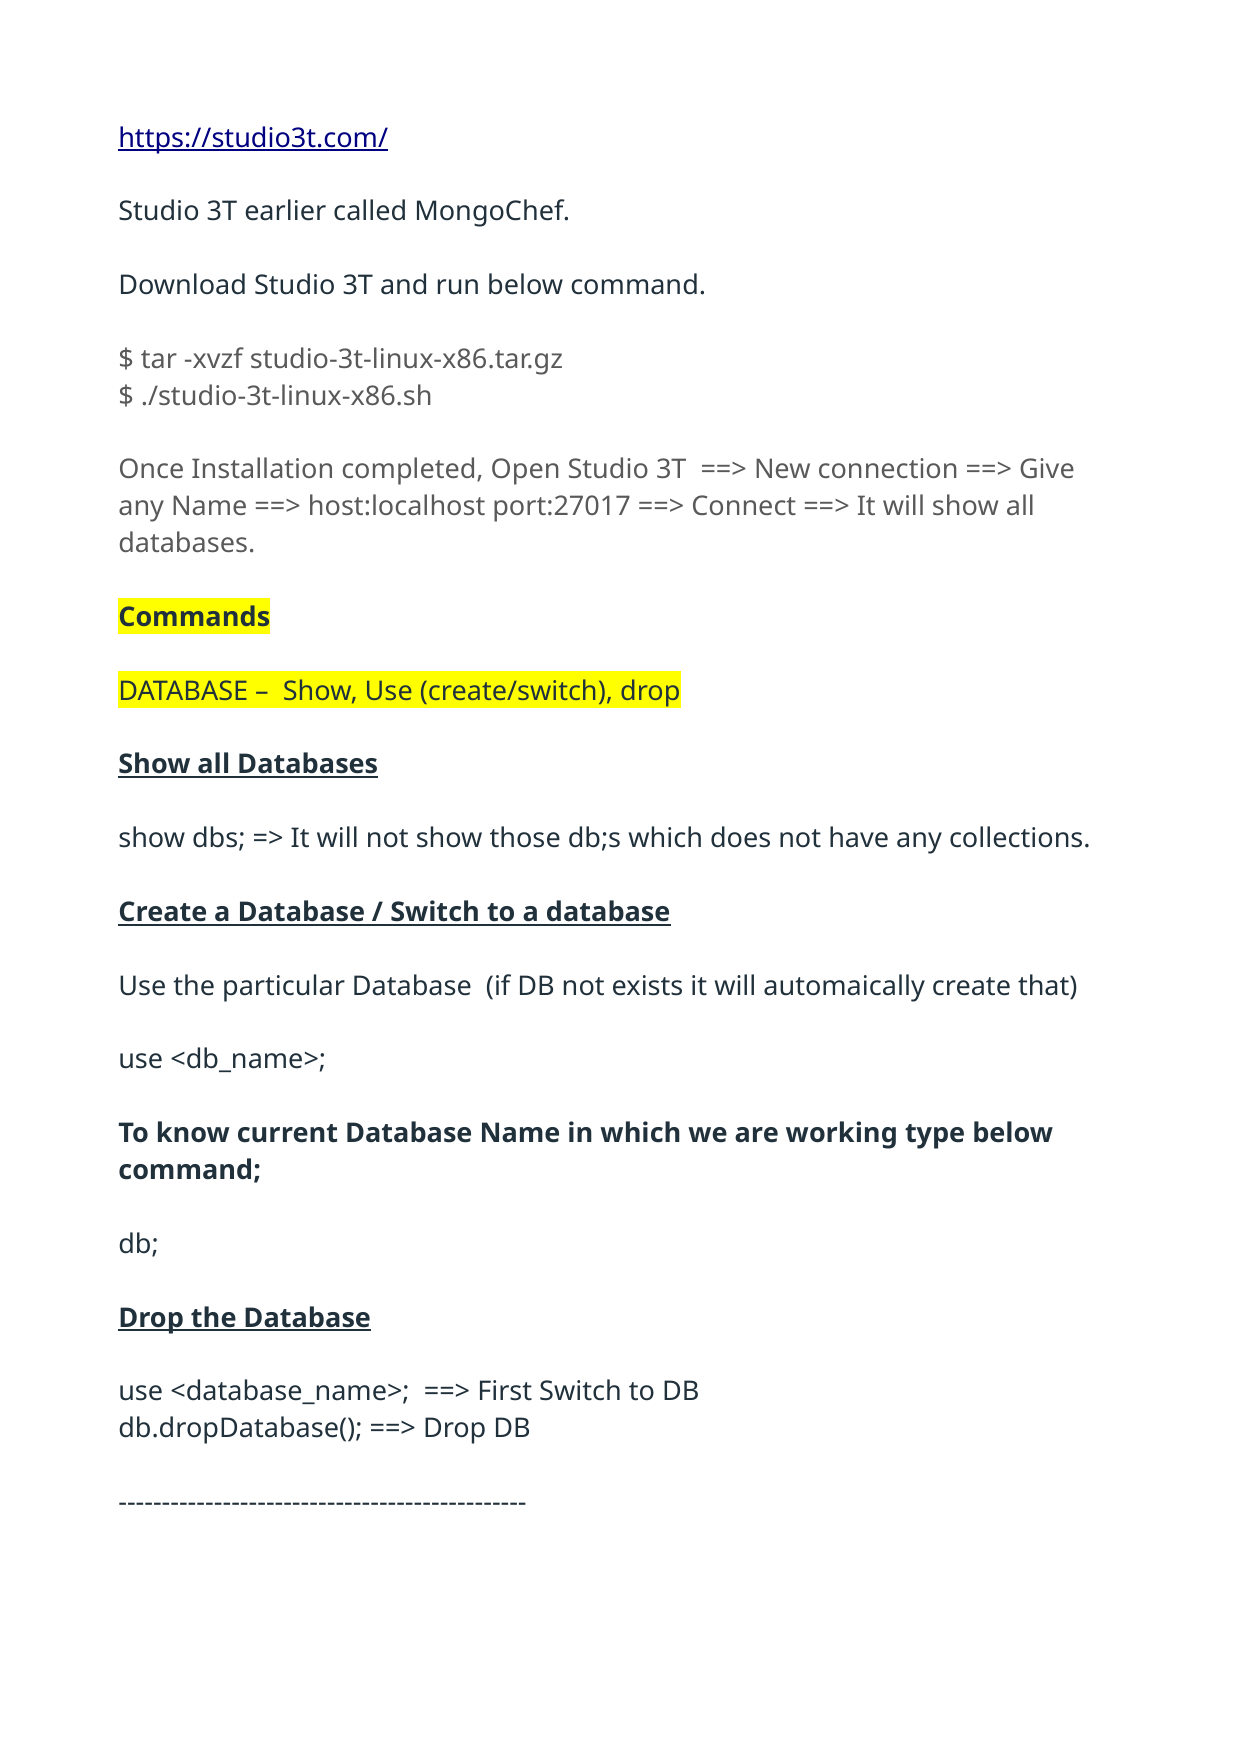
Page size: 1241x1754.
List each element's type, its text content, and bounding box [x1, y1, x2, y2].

text Commands [118, 597, 1122, 634]
text Show all Databases [118, 745, 1122, 782]
text DATABASE – Show, Use (create/switch), drop [118, 671, 1122, 708]
text Once Installation completed, Open Studio 3T ==> New connection ==> Give any Name ==> host:localhost port:27017 ==> Connect ==> It will show all databases. [118, 450, 1122, 561]
text show dbs; => It will not show those db;s which does not have any collections. [118, 819, 1122, 856]
text Download Studio 3T and run below command. [118, 266, 1122, 302]
text To know current Database Name in which we are working type below command; [118, 1114, 1122, 1187]
text Create a Database / Switch to a database [118, 892, 1122, 929]
text Drop the Database [118, 1298, 1122, 1335]
text db.dropDatabase(); ==> Drop DB [118, 1409, 1122, 1446]
text use <db_name>; [118, 1040, 1122, 1077]
text Studio 3T earlier called MongoChef. [118, 192, 1122, 229]
text db; [118, 1224, 1122, 1261]
text Use the particular Database (if DB not exists it will automaically create that) [118, 966, 1122, 1003]
text https://studio3t.com/ [118, 118, 1122, 155]
text use <database_name>; ==> First Switch to DB [118, 1372, 1122, 1409]
text $ tar -xvzf studio-3t-linux-x86.tar.gz $ ./studio-3t-linux-x86.sh [118, 339, 1122, 413]
text ----------------------------------------------- [118, 1482, 1122, 1519]
